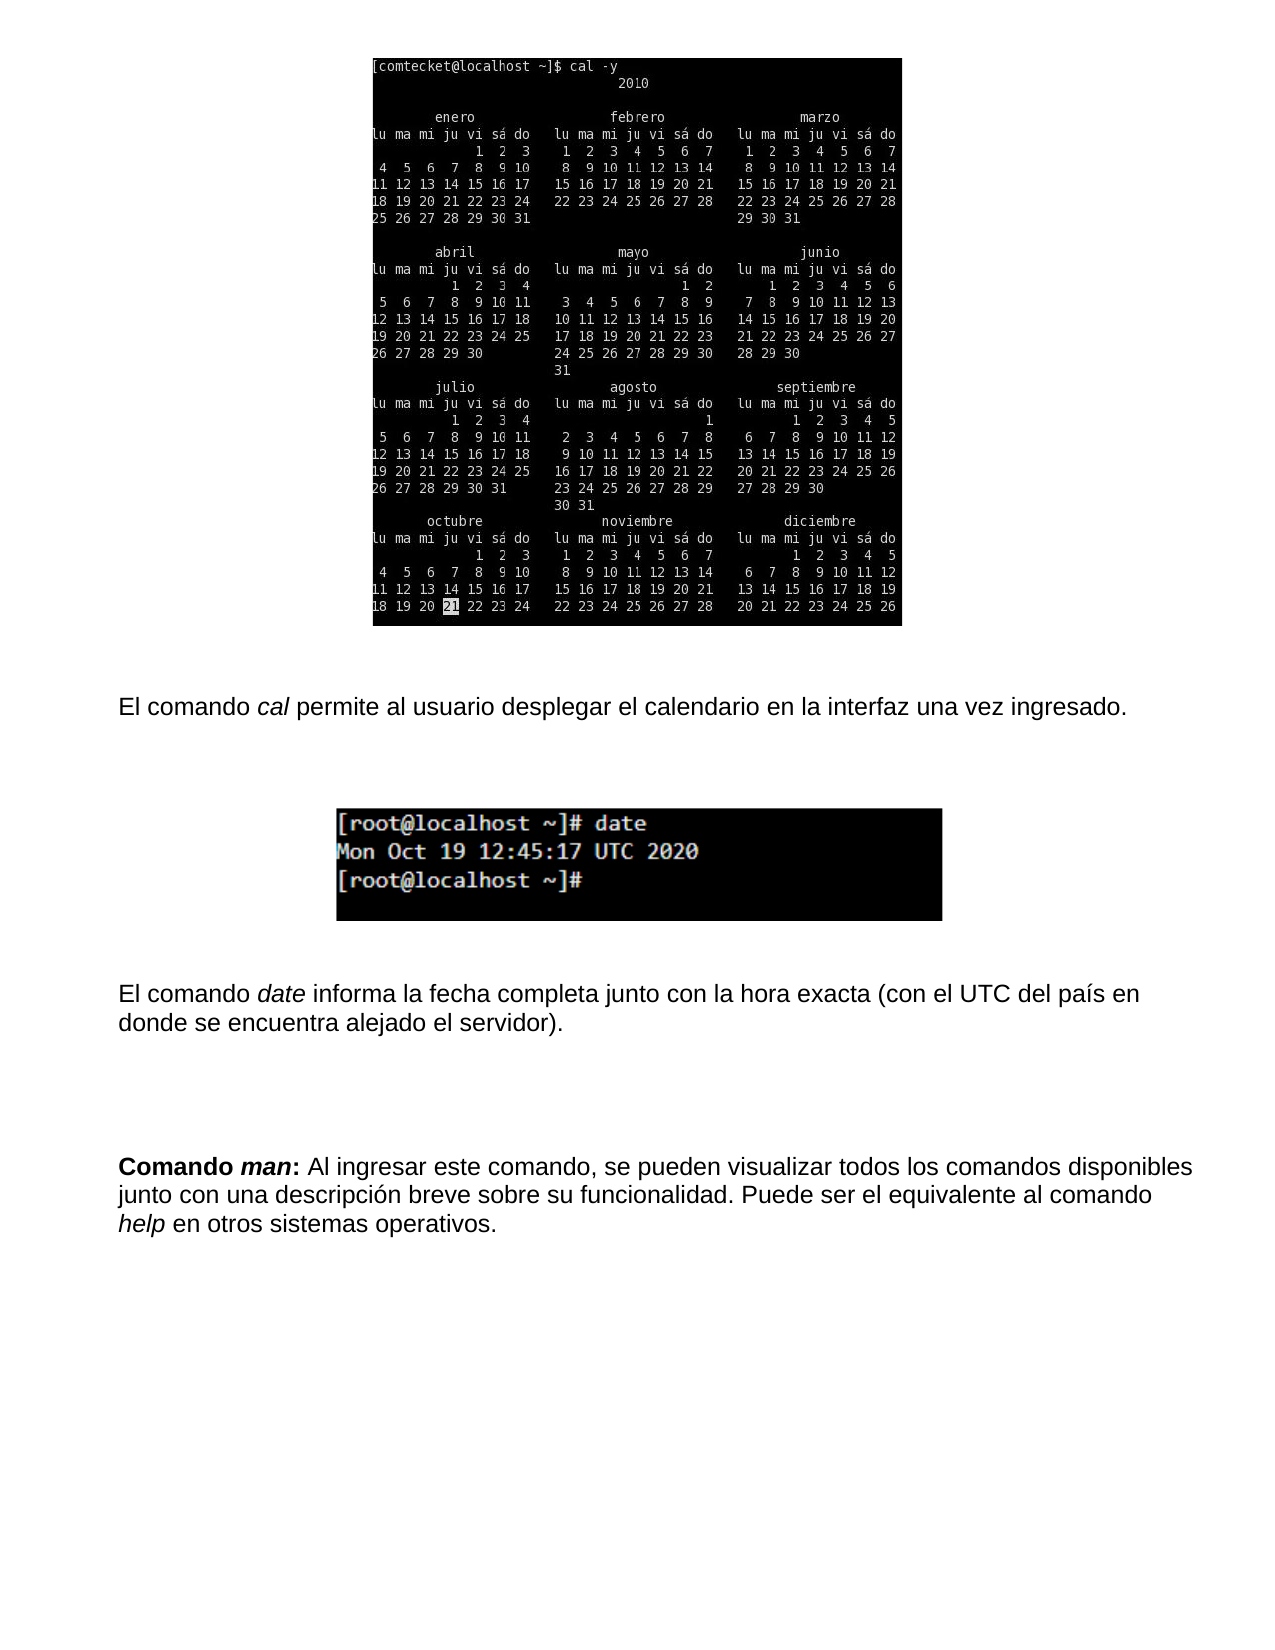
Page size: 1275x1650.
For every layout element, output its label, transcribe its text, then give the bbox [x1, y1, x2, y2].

text El comando date informa la fecha completa junto con la hora exacta (con el UTC del país en donde se encuentra alejado el servidor). [118, 979, 1205, 1037]
text Comando man: Al ingresar este comando, se pueden visualizar todos los comandos disponibles junto con una descripción breve sobre su funcionalidad. Puede ser el equivalente al comando help en otros sistemas operativos. [118, 1152, 1205, 1238]
text El comando cal permite al usuario desplegar el calendario en la interfaz una vez ingresado. [118, 692, 1205, 720]
